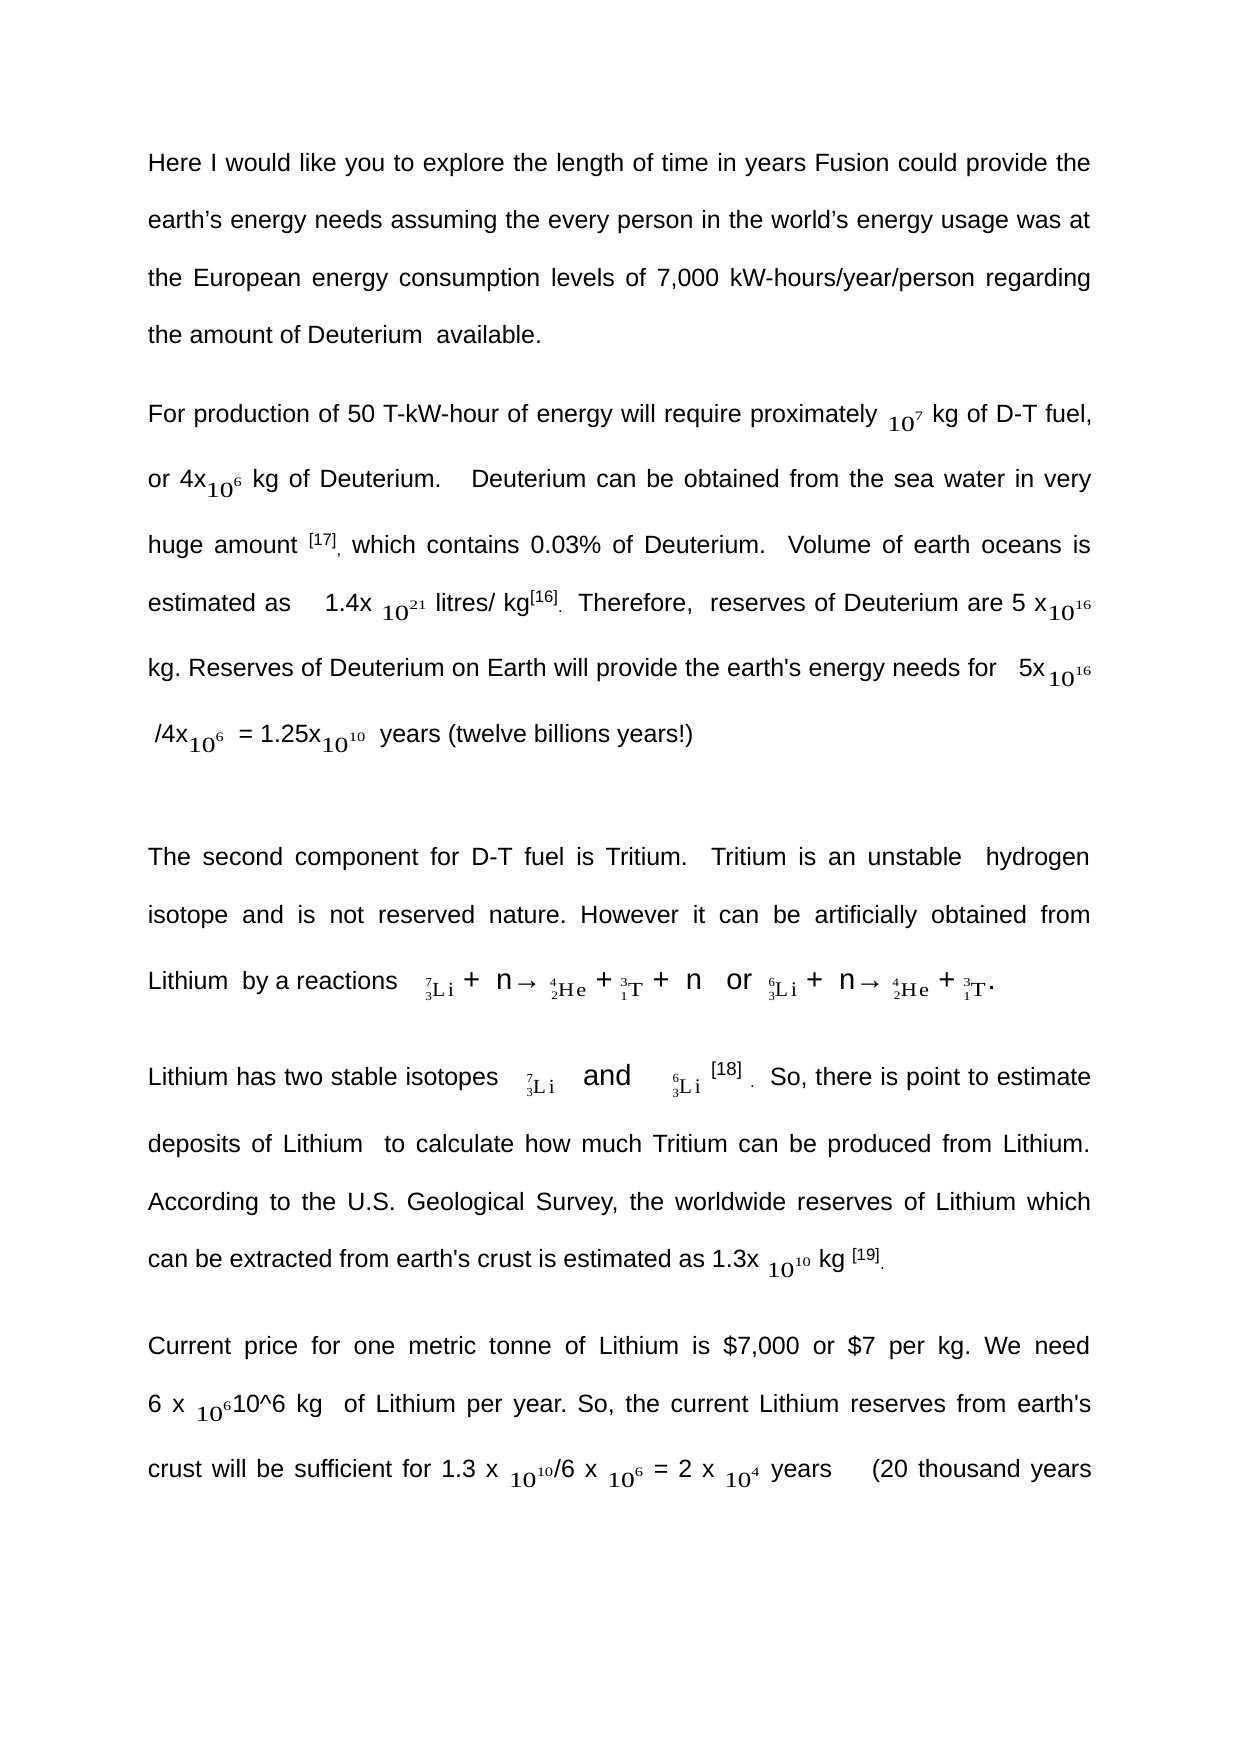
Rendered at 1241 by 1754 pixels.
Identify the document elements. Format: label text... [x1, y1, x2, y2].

text Here I would like you to explore the length of time in years Fusion could provide the earth’s energy needs assuming the every person in the world’s energy usage was at the European energy consumption levels of 7,000 kW-hours/year/person regarding the amount of Deuterium available. [148, 148, 1092, 349]
text For production of 50 T-kW-hour of energy will require proximately kg of D-T fuel, or 4x kg of Deuterium. Deuterium can be obtained from the sea water in very huge amount [17], which contains 0.03% of Deuterium. Volume of earth oceans is estimated as 1.4x litres/ kg[16]. Therefore, reserves of Deuterium are 5 x kg. Reserves of Deuterium on Earth will provide the earth's energy needs for 5x /4x = 1.25x years (twelve billions years!) [148, 398, 1092, 756]
text Lithium has two stable isotopes and [18] . So, there is point to estimate deposits of Lithium to calculate how much Tritium can be produced from Lithium. According to the U.S. Geological Survey, the worldwide reserves of Lithium which can be extracted from earth's crust is estimated as 1.3x kg [19]. [148, 1058, 1092, 1281]
text The second component for D-T fuel is Tritium. Tritium is an unstable hydrogen isotope and is not reserved nature. However it can be artificially obtained from Lithium by a reactions + n→ + + n or + n→ + . [148, 842, 1092, 1004]
text Current price for one metric tonne of Lithium is $7,000 or $7 per kg. We need 6 x 10^6 kg of Lithium per year. So, the current Lithium reserves from earth's crust will be sufficient for 1.3 x /6 x = 2 x years (20 thousand years only!) From this figure we can suggest that reserves of Lithium is a limiting factor for Fusion energy. [148, 1331, 1092, 1491]
